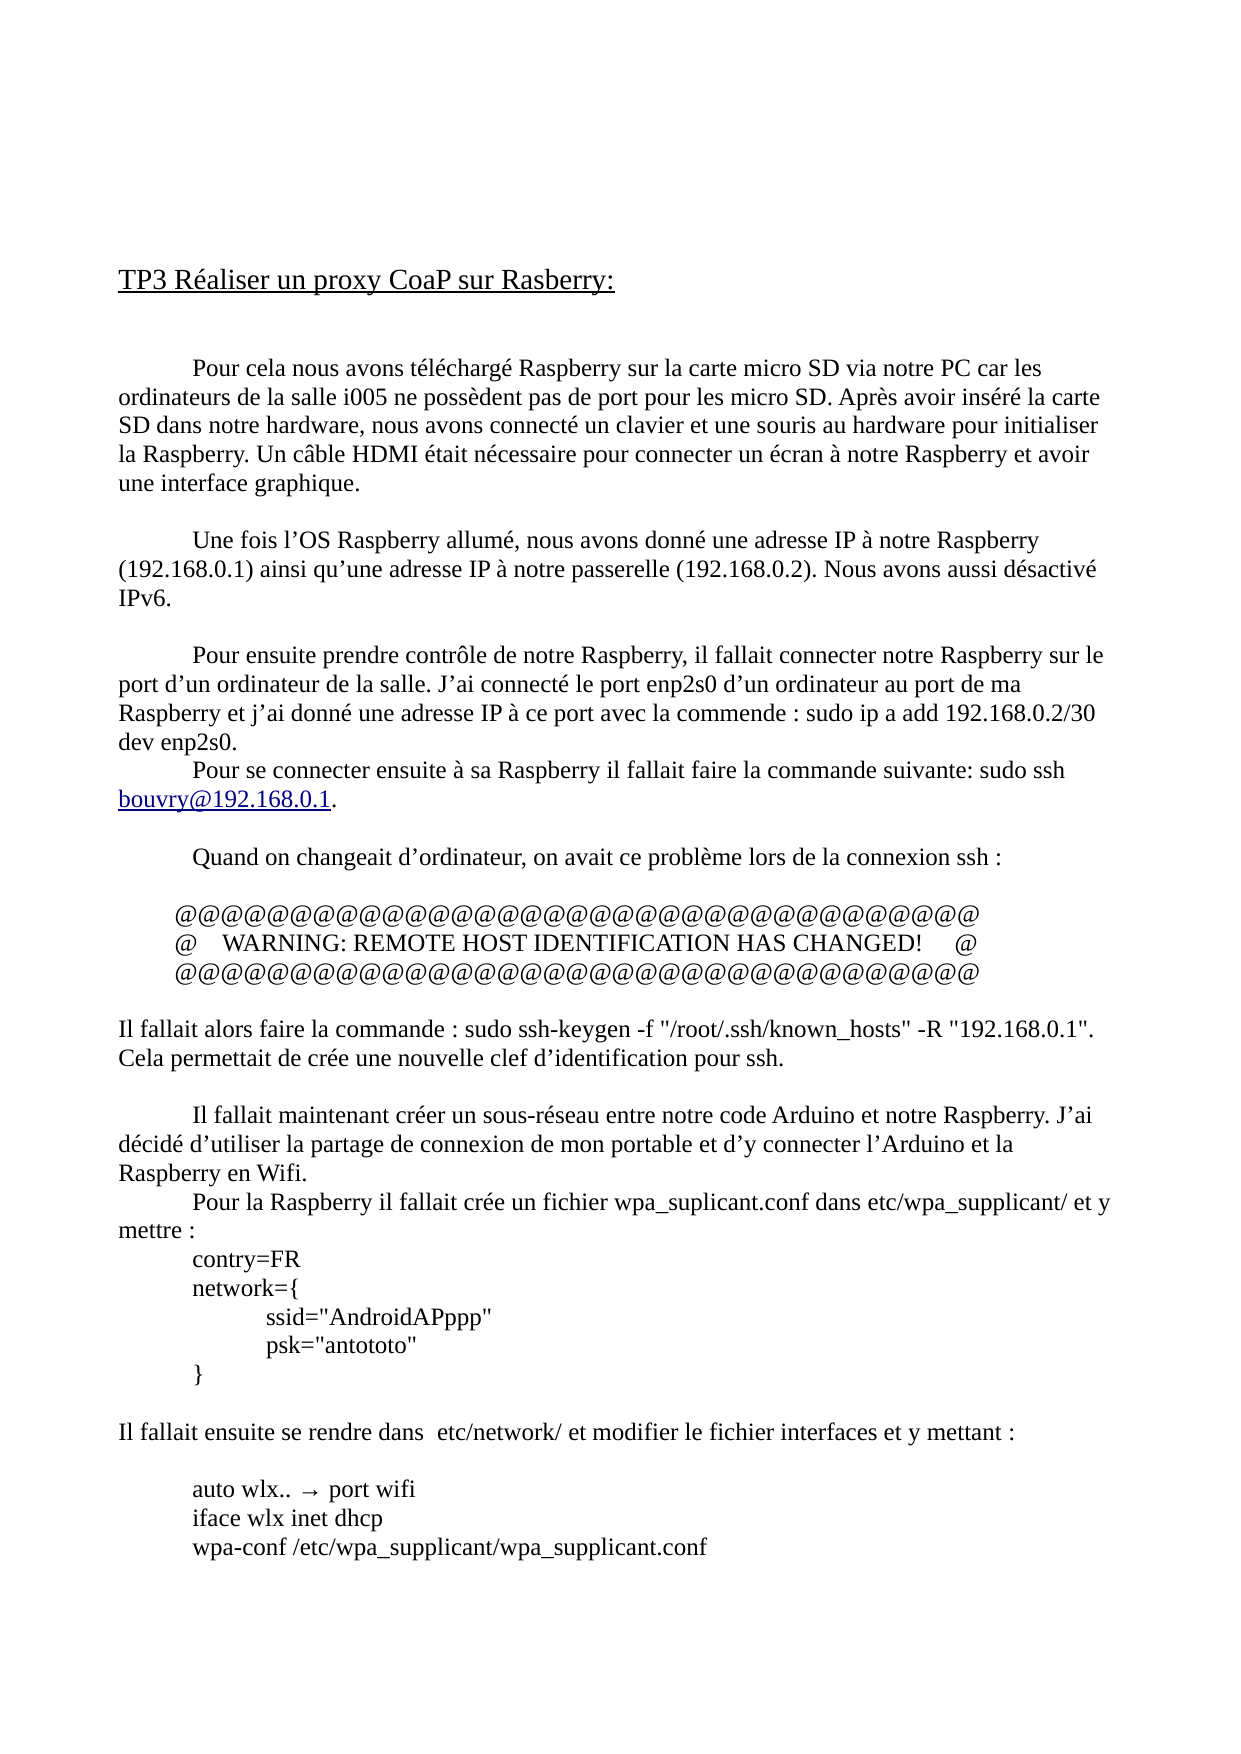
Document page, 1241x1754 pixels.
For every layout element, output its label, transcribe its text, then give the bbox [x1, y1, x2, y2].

text ssid="AndroidAPppp" [118, 1302, 1122, 1330]
text wpa-conf /etc/wpa_supplicant/wpa_supplicant.conf [118, 1532, 1122, 1560]
text Une fois l’OS Raspberry allumé, nous avons donné une adresse IP à notre Raspberry (192.168.0.1) ainsi qu’une adresse IP à notre passerelle (192.168.0.2). Nous avons aussi désactivé IPv6. [118, 525, 1122, 612]
text @ WARNING: REMOTE HOST IDENTIFICATION HAS CHANGED! @ [118, 928, 1122, 957]
text Il fallait ensuite se rendre dans etc/network/ et modifier le fichier interfaces et y mettant : [118, 1417, 1122, 1445]
text contry=FR [118, 1244, 1122, 1273]
text } [118, 1359, 1122, 1388]
text network={ [118, 1273, 1122, 1302]
text Pour cela nous avons téléchargé Raspberry sur la carte micro SD via notre PC car les ordinateurs de la salle i005 ne possèdent pas de port pour les micro SD. Après avoir inséré la carte SD dans notre hardware, nous avons connecté un clavier et une souris au hardware pour initialiser la Raspberry. Un câble HDMI était nécessaire pour connecter un écran à notre Raspberry et avoir une interface graphique. [118, 353, 1122, 497]
text Pour se connecter ensuite à sa Raspberry il fallait faire la commande suivante: sudo ssh bouvry@192.168.0.1. [118, 755, 1122, 813]
text Pour la Raspberry il fallait crée un fichier wpa_suplicant.conf dans etc/wpa_supplicant/ et y mettre : [118, 1187, 1122, 1244]
text Il fallait maintenant créer un sous-réseau entre notre code Arduino et notre Raspberry. J’ai décidé d’utiliser la partage de connexion de mon portable et d’y connecter l’Arduino et la Raspberry en Wifi. [118, 1100, 1122, 1187]
text TP3 Réaliser un proxy CoaP sur Rasberry: [118, 262, 1122, 295]
text @@@@@@@@@@@@@@@@@@@@@@@@@@@@@@@@@@@ [118, 957, 1122, 985]
text @@@@@@@@@@@@@@@@@@@@@@@@@@@@@@@@@@@ [118, 899, 1122, 928]
text auto wlx.. → port wifi [118, 1474, 1122, 1503]
text Il fallait alors faire la commande : sudo ssh-keygen -f "/root/.ssh/known_hosts" -R "192.168.0.1". Cela permettait de crée une nouvelle clef d’identification pour ssh. [118, 1014, 1122, 1072]
text iface wlx inet dhcp [118, 1503, 1122, 1532]
text psk="antototo" [118, 1330, 1122, 1359]
text Quand on changeait d’ordinateur, on avait ce problème lors de la connexion ssh : [118, 842, 1122, 870]
text Pour ensuite prendre contrôle de notre Raspberry, il fallait connecter notre Raspberry sur le port d’un ordinateur de la salle. J’ai connecté le port enp2s0 d’un ordinateur au port de ma Raspberry et j’ai donné une adresse IP à ce port avec la commende : sudo ip a add 192.168.0.2/30 dev enp2s0. [118, 640, 1122, 755]
